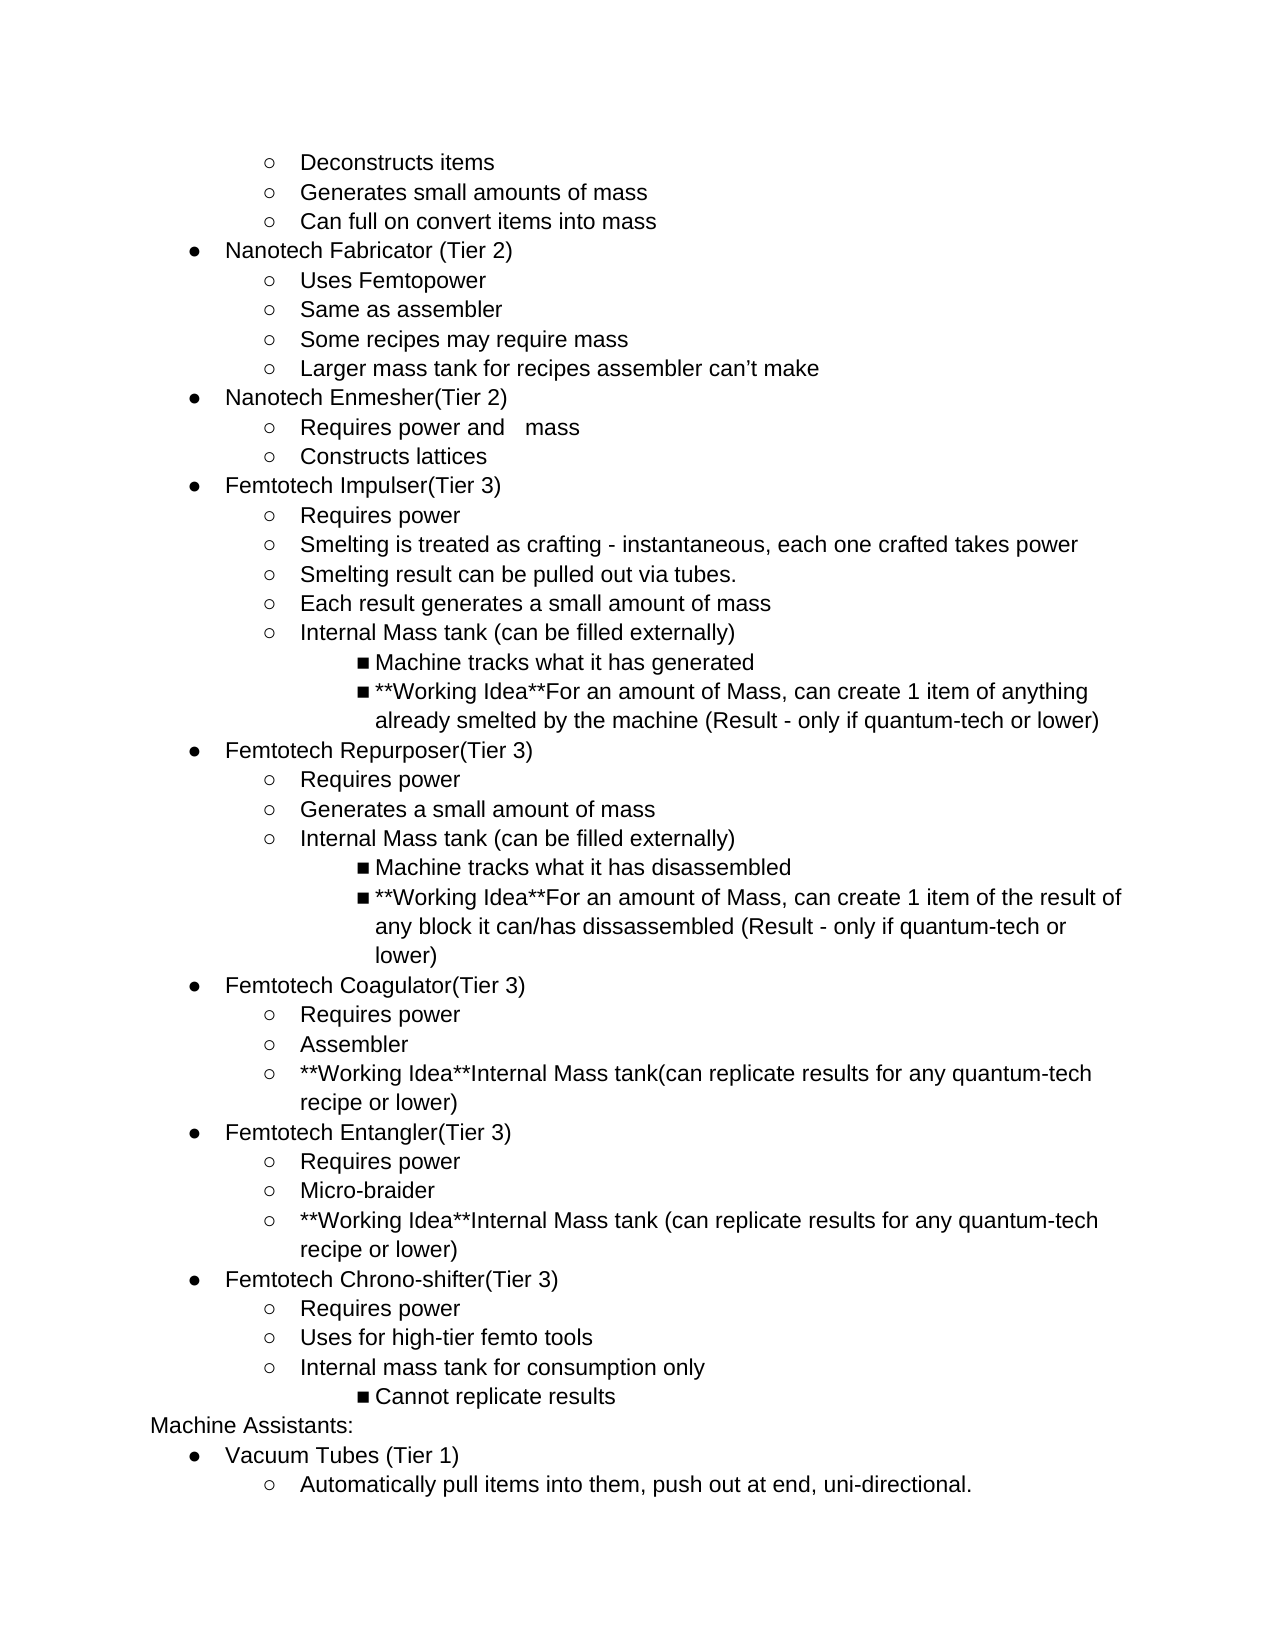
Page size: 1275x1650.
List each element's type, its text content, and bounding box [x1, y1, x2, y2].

list Nanotech Enmesher(Tier 2) [187, 385, 1125, 411]
list Internal Mass tank (can be filled externally) [262, 620, 1125, 646]
list Constructs lattices [262, 444, 1125, 469]
list Machine tracks what it has disassembled [356, 855, 1125, 881]
list Larger mass tank for recipes assembler can’t make [262, 356, 1125, 381]
list Femtotech Repurposer(Tier 3) [187, 737, 1125, 763]
list Generates small amounts of mass [262, 179, 1125, 205]
list Vacuum Tubes (Tier 1) [187, 1442, 1125, 1468]
list Femtotech Impulser(Tier 3) [187, 473, 1125, 499]
list Internal mass tank for consumption only [262, 1354, 1125, 1380]
list Requires power [262, 502, 1125, 528]
list Femtotech Entangler(Tier 3) [187, 1119, 1125, 1145]
list **Working Idea**Internal Mass tank (can replicate results for any quantum-tech recipe or lower) [262, 1207, 1125, 1262]
list Assembler [262, 1031, 1125, 1057]
list Internal Mass tank (can be filled externally) [262, 826, 1125, 851]
list **Working Idea**Internal Mass tank(can replicate results for any quantum-tech recipe or lower) [262, 1061, 1125, 1116]
list Each result generates a small amount of mass [262, 591, 1125, 616]
list Generates a small amount of mass [262, 796, 1125, 822]
list Automatically pull items into them, push out at end, uni-directional. [262, 1472, 1125, 1497]
list Femtotech Chrono-shifter(Tier 3) [187, 1266, 1125, 1292]
list Micro-braider [262, 1178, 1125, 1204]
list Requires power [262, 767, 1125, 792]
list Same as assembler [262, 297, 1125, 322]
list Some recipes may require mass [262, 326, 1125, 352]
list Machine tracks what it has generated [356, 649, 1125, 675]
list Deconstructs items [262, 150, 1125, 176]
list Smelting is treated as crafting - instantaneous, each one crafted takes power [262, 532, 1125, 557]
list Uses Femtopower [262, 267, 1125, 293]
list Requires power and mass [262, 414, 1125, 440]
list Requires power [262, 1149, 1125, 1174]
list Smelting result can be pulled out via tubes. [262, 561, 1125, 587]
list **Working Idea**For an amount of Mass, can create 1 item of anything already smelted by the machine (Result - only if quantum-tech or lower) [356, 679, 1125, 734]
text Machine Assistants: [150, 1413, 1125, 1439]
list Nanotech Fabricator (Tier 2) [187, 238, 1125, 264]
list **Working Idea**For an amount of Mass, can create 1 item of the result of any block it can/has dissassembled (Result - only if quantum-tech or lower) [356, 884, 1125, 969]
list Requires power [262, 1296, 1125, 1321]
list Can full on convert items into mass [262, 209, 1125, 234]
list Requires power [262, 1002, 1125, 1027]
list Uses for high-tier femto tools [262, 1325, 1125, 1351]
list Cannot replicate results [356, 1384, 1125, 1409]
list Femtotech Coagulator(Tier 3) [187, 972, 1125, 998]
